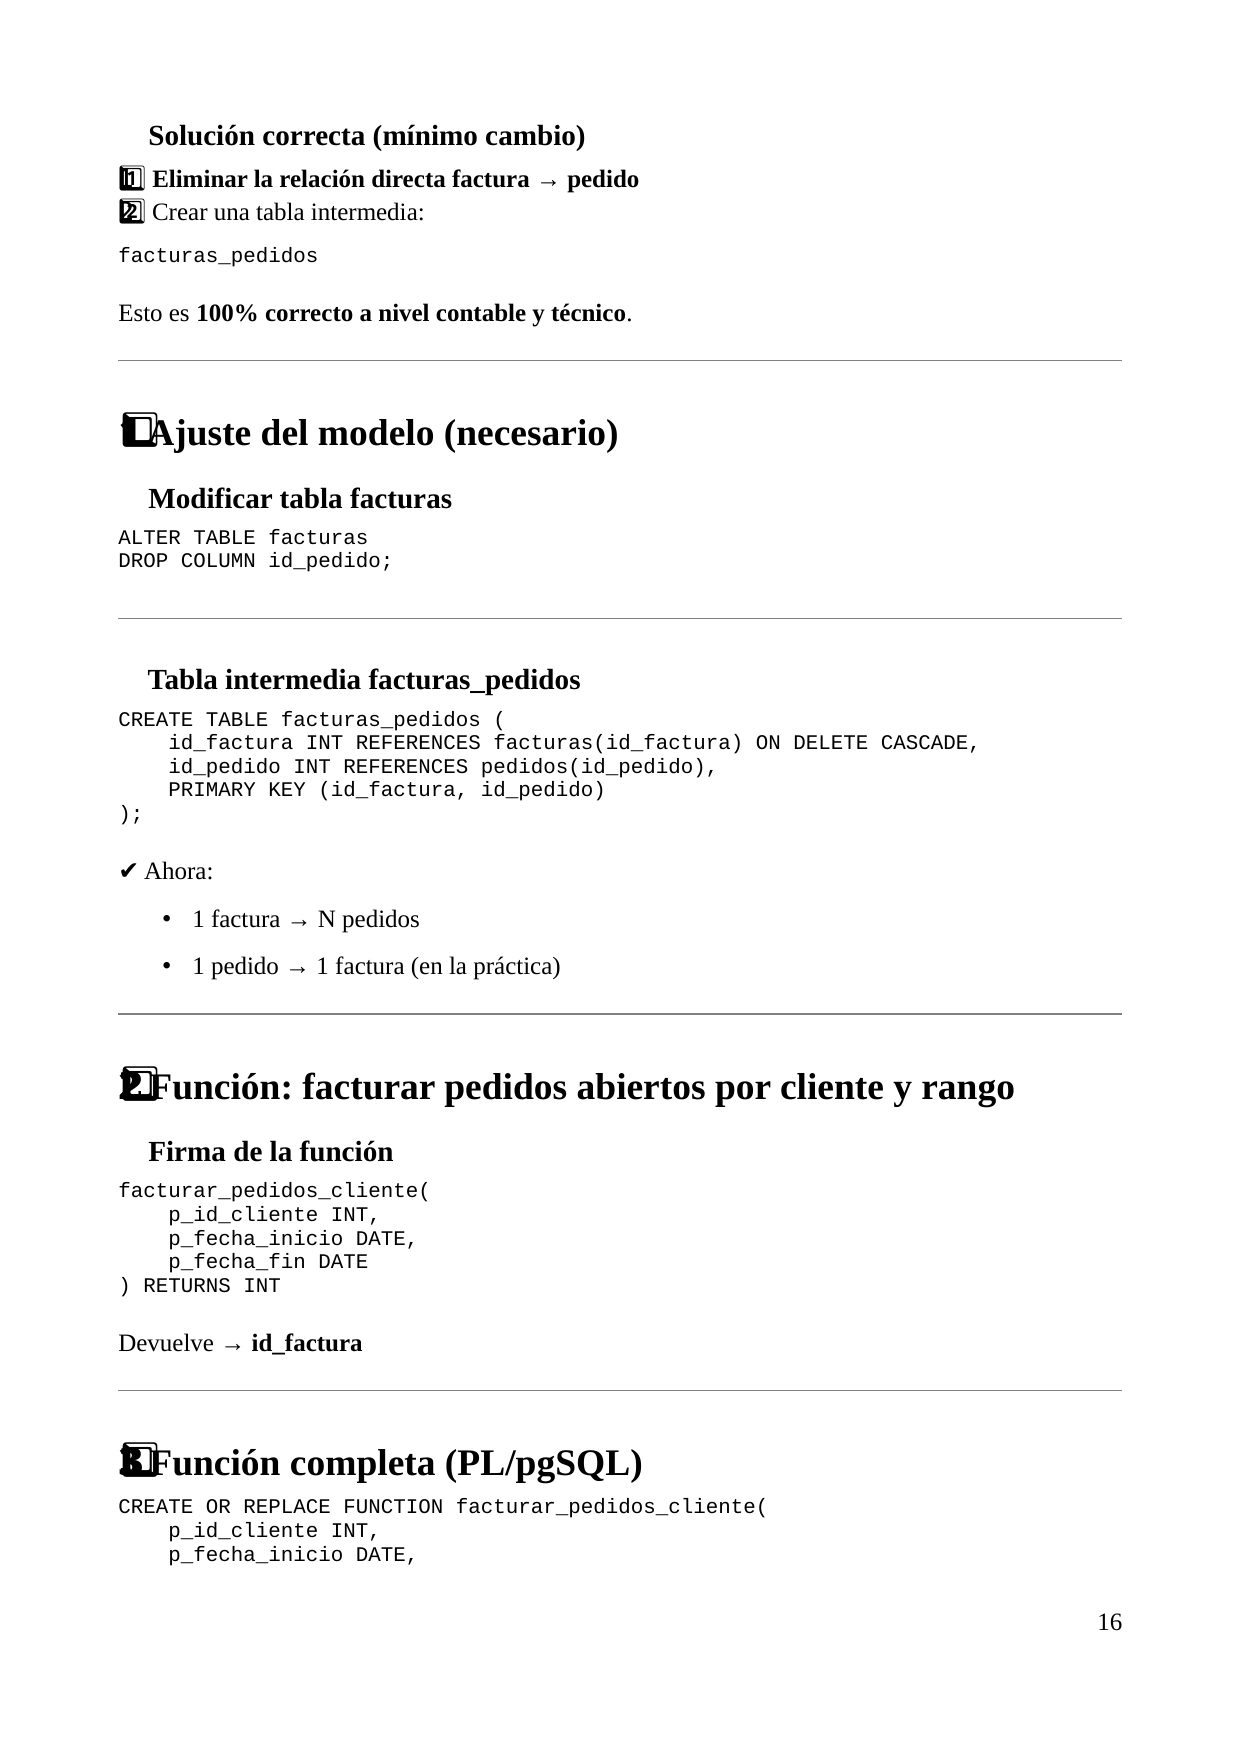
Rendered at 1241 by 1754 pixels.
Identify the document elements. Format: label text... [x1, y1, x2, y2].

list 1 factura → N pedidos [162, 904, 1122, 933]
subtitle 3️⃣ Función completa (PL/pgSQL) [118, 1441, 1122, 1484]
text Esto es 100% correcto a nivel contable y técnico. [118, 298, 1122, 327]
text Devuelve → id_factura [118, 1328, 1122, 1357]
text 1️⃣ Eliminar la relación directa factura → pedido 2️⃣ Crear una tabla intermedia: [118, 164, 1122, 226]
subtitle 2️⃣ Función: facturar pedidos abiertos por cliente y rango [118, 1064, 1122, 1107]
text ✔️ Ahora: [118, 856, 1122, 885]
text id_factura INT REFERENCES facturas(id_factura) ON DELETE CASCADE, [118, 732, 1122, 756]
text ); [118, 803, 1122, 827]
subtitle ✅ Solución correcta (mínimo cambio) [118, 118, 1122, 152]
text PRIMARY KEY (id_factura, id_pedido) [118, 779, 1122, 803]
text CREATE OR REPLACE FUNCTION facturar_pedidos_cliente( [118, 1496, 1122, 1520]
text p_id_cliente INT, [118, 1520, 1122, 1544]
text CREATE TABLE facturas_pedidos ( [118, 708, 1122, 732]
subtitle 🔹 Tabla intermedia facturas_pedidos [118, 662, 1122, 696]
text ) RETURNS INT [118, 1275, 1122, 1299]
text p_fecha_inicio DATE, [118, 1228, 1122, 1251]
text ALTER TABLE facturas [118, 527, 1122, 551]
text id_pedido INT REFERENCES pedidos(id_pedido), [118, 756, 1122, 779]
subtitle 1️⃣ Ajuste del modelo (necesario) [118, 411, 1122, 454]
text p_id_cliente INT, [118, 1204, 1122, 1228]
text facturar_pedidos_cliente( [118, 1180, 1122, 1204]
subtitle 📌 Firma de la función [118, 1134, 1122, 1168]
text p_fecha_inicio DATE, [118, 1544, 1122, 1567]
subtitle 🔹 Modificar tabla facturas [118, 481, 1122, 514]
list 1 pedido → 1 factura (en la práctica) [162, 951, 1122, 980]
text DROP COLUMN id_pedido; [118, 551, 1122, 574]
text facturas_pedidos [118, 245, 1122, 268]
text p_fecha_fin DATE [118, 1251, 1122, 1275]
